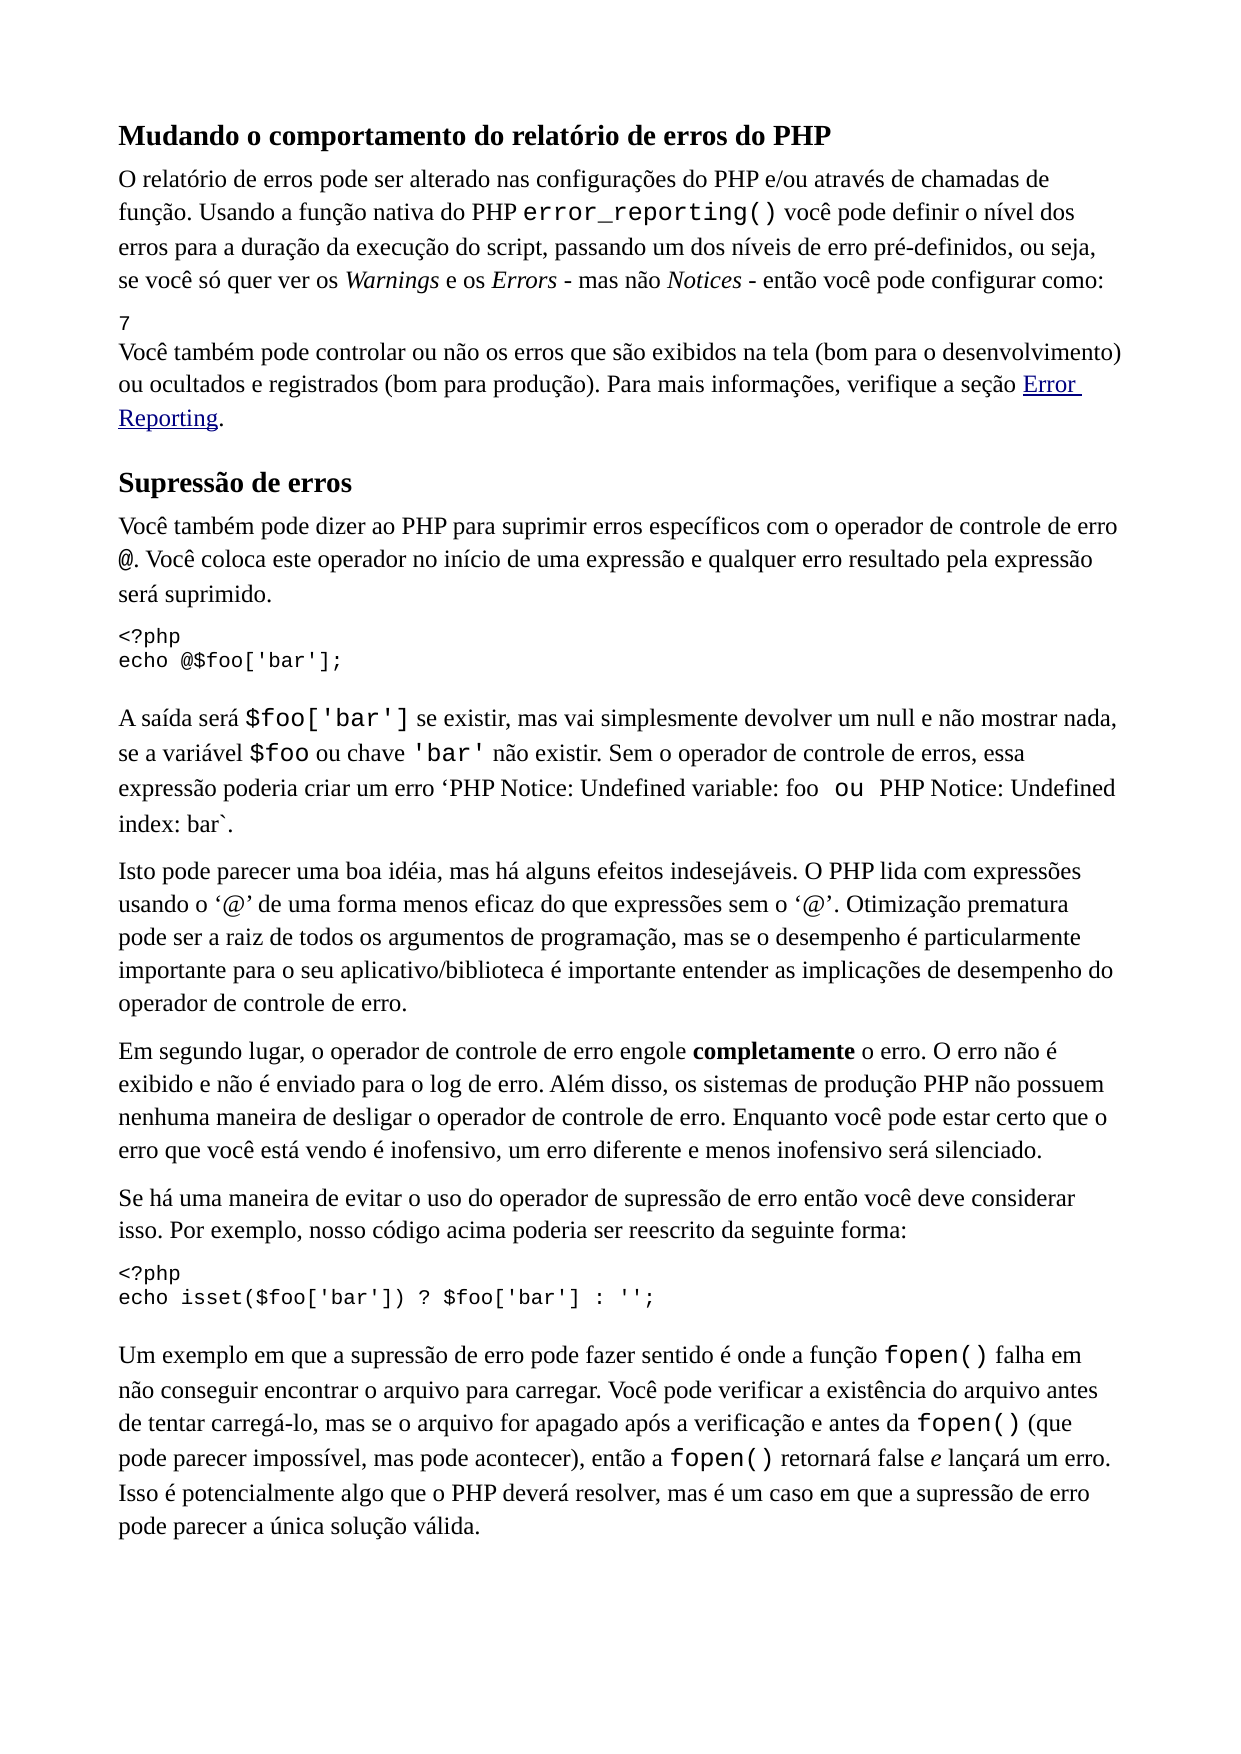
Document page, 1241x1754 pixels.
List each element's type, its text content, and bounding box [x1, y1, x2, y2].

text Em segundo lugar, o operador de controle de erro engole completamente o erro. O erro não é exibido e não é enviado para o log de erro. Além disso, os sistemas de produção PHP não possuem nenhuma maneira de desligar o operador de controle de erro. Enquanto você pode estar certo que o erro que você está vendo é inofensivo, um erro diferente e menos inofensivo será silenciado. [118, 1036, 1122, 1164]
text 7 [118, 313, 1122, 337]
text Você também pode dizer ao PHP para suprimir erros específicos com o operador de controle de erro @. Você coloca este operador no início de uma expressão e qualquer erro resultado pela expressão será suprimido. [118, 511, 1122, 608]
text echo isset($foo['bar']) ? $foo['bar'] : ''; [118, 1287, 1122, 1311]
subtitle Supressão de erros [118, 465, 1122, 498]
text Você também pode controlar ou não os erros que são exibidos na tela (bom para o desenvolvimento) ou ocultados e registrados (bom para produção). Para mais informações, verifique a seção Error Reporting. [118, 337, 1122, 431]
text <?php [118, 1263, 1122, 1287]
text echo @$foo['bar']; [118, 650, 1122, 674]
text O relatório de erros pode ser alterado nas configurações do PHP e/ou através de chamadas de função. Usando a função nativa do PHP error_reporting() você pode definir o nível dos erros para a duração da execução do script, passando um dos níveis de erro pré-definidos, ou seja, se você só quer ver os Warnings e os Errors - mas não Notices - então você pode configurar como: [118, 164, 1122, 294]
text <?php [118, 627, 1122, 650]
subtitle Mudando o comportamento do relatório de erros do PHP [118, 118, 1122, 152]
text A saída será $foo['bar'] se existir, mas vai simplesmente devolver um null e não mostrar nada, se a variável $foo ou chave 'bar' não existir. Sem o operador de controle de erros, essa expressão poderia criar um erro ‘PHP Notice: Undefined variable: foo ou PHP Notice: Undefined index: bar`. [118, 703, 1122, 837]
text Isto pode parecer uma boa idéia, mas há alguns efeitos indesejáveis. O PHP lida com expressões usando o ‘@’ de uma forma menos eficaz do que expressões sem o ‘@’. Otimização prematura pode ser a raiz de todos os argumentos de programação, mas se o desempenho é particularmente importante para o seu aplicativo/biblioteca é importante entender as implicações de desempenho do operador de controle de erro. [118, 856, 1122, 1017]
text Se há uma maneira de evitar o uso do operador de supressão de erro então você deve considerar isso. Por exemplo, nosso código acima poderia ser reescrito da seguinte forma: [118, 1183, 1122, 1244]
text Um exemplo em que a supressão de erro pode fazer sentido é onde a função fopen() falha em não conseguir encontrar o arquivo para carregar. Você pode verificar a existência do arquivo antes de tentar carregá-lo, mas se o arquivo for apagado após a verificação e antes da fopen() (que pode parecer impossível, mas pode acontecer), então a fopen() retornará false e lançará um erro. Isso é potencialmente algo que o PHP deverá resolver, mas é um caso em que a supressão de erro pode parecer a única solução válida. [118, 1340, 1122, 1540]
